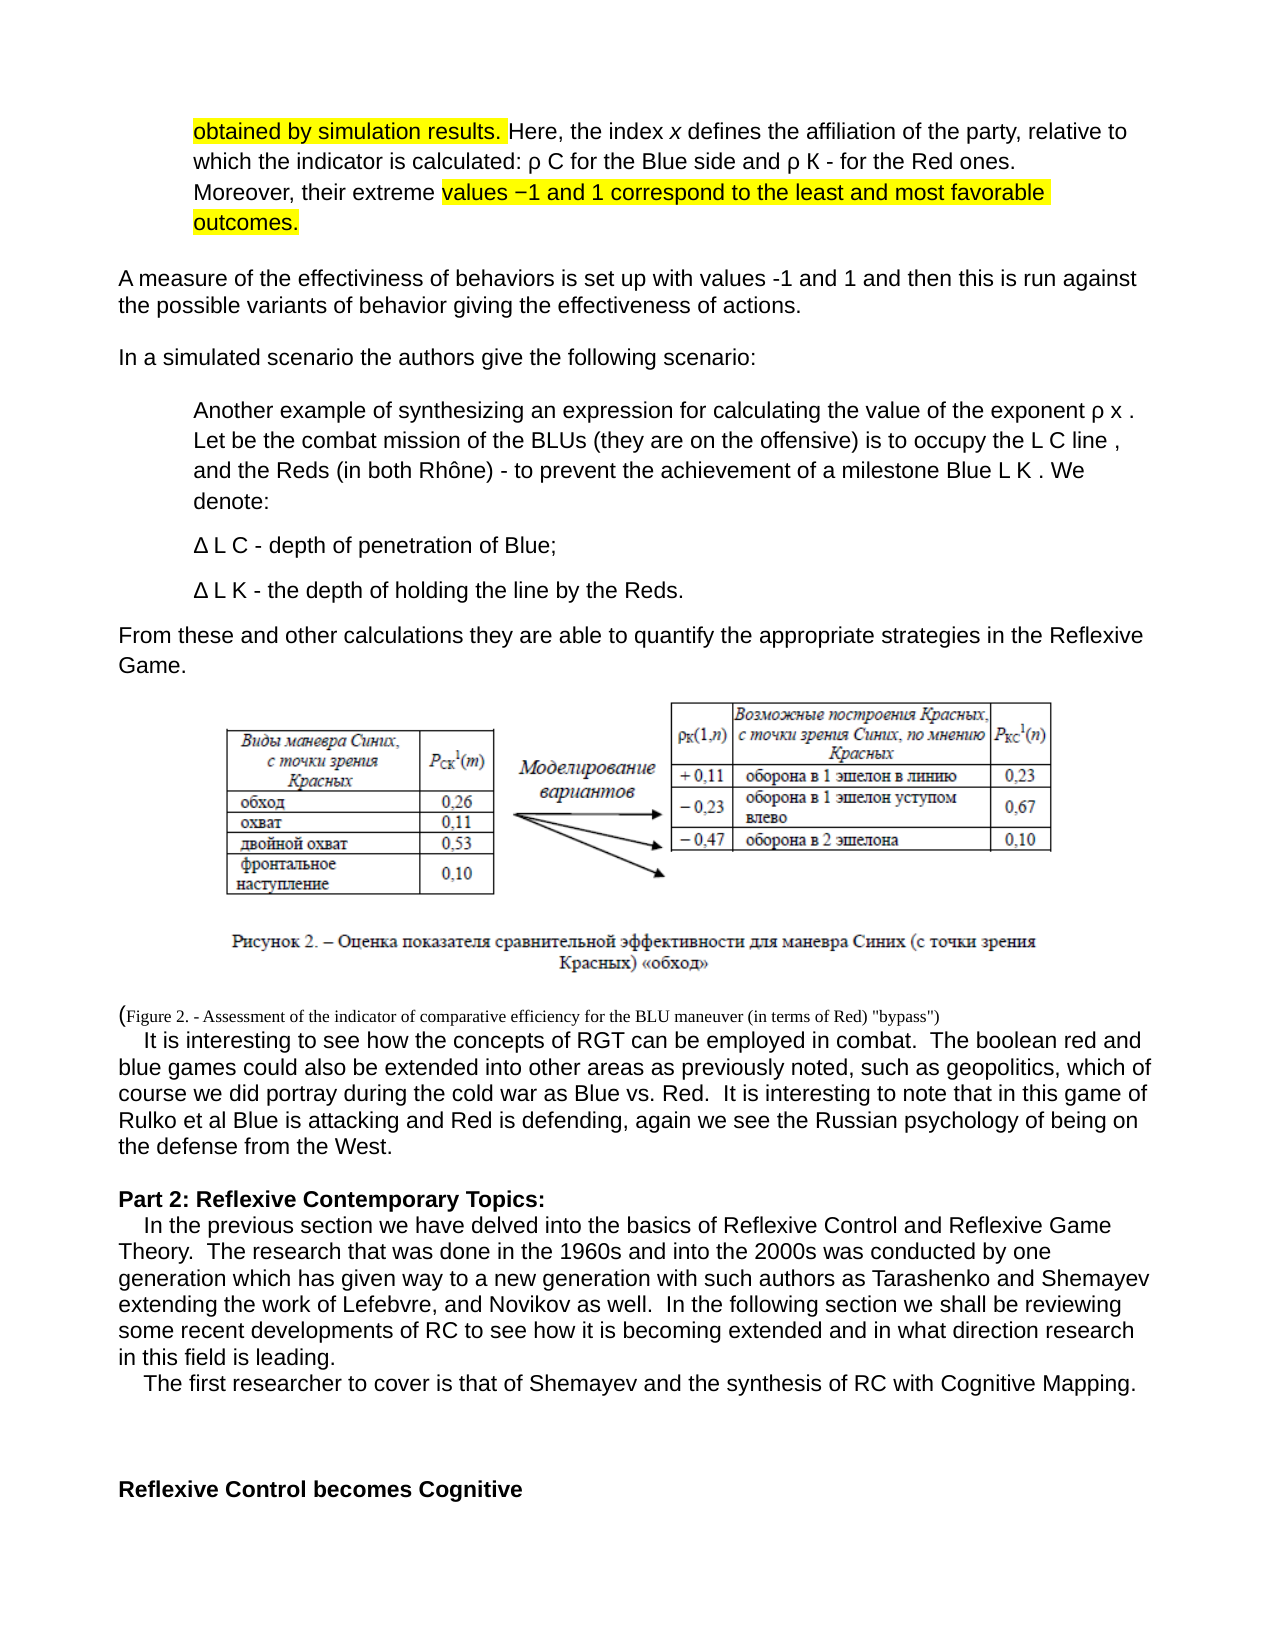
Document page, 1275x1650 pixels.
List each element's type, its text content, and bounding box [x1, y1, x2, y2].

text Reflexive Control becomes Cognitive [118, 1476, 1157, 1502]
text The first researcher to cover is that of Shemayev and the synthesis of RC with Cognitive Mapping. [118, 1370, 1157, 1396]
text It is interesting to see how the concepts of RGT can be employed in combat. The boolean red and blue games could also be extended into other areas as previously noted, such as geopolitics, which of course we did portray during the cold war as Blue vs. Red. It is interesting to note that in this game of Rulko et al Blue is attacking and Red is defending, again we see the Russian psychology of being on the defense from the West. [118, 1027, 1157, 1159]
text (Figure 2. - Assessment of the indicator of comparative efficiency for the BLU maneuver (in terms of Red) "bypass") [118, 1001, 1157, 1027]
text Moreover, their extreme values −1 and 1 correspond to the least and most favorable outcomes. [193, 178, 1157, 235]
text Δ L K - the depth of holding the line by the Reds. [193, 577, 1157, 604]
text Δ L С - depth of penetration of Blue; [193, 532, 1157, 559]
text Another example of synthesizing an expression for calculating the value of the exponent ρ x . Let be the combat mission of the BLUs (they are on the offensive) is to occupy the L C line , and the Reds (in both Rhône) - to prevent the achievement of a milestone Blue L K . We denote: [193, 397, 1157, 514]
text Part 2: Reflexive Contemporary Topics: [118, 1186, 1157, 1212]
text From these and other calculations they are able to quantify the appropriate strategies in the Reflexive Game. [118, 622, 1157, 679]
text In a simulated scenario the authors give the following scenario: [118, 344, 1157, 371]
text A measure of the effectiviness of behaviors is set up with values -1 and 1 and then this is run against the possible variants of behavior giving the effectiveness of actions. [118, 265, 1157, 318]
text obtained by simulation results. Here, the index x defines the affiliation of the party, relative to which the indicator is calculated: ρ С for the Blue side and ρ К - for the Red ones. [193, 118, 1157, 175]
picture [194, 686, 1064, 975]
text In the previous section we have delved into the basics of Reflexive Control and Reflexive Game Theory. The research that was done in the 1960s and into the 2000s was conducted by one generation which has given way to a new generation with such authors as Tarashenko and Shemayev extending the work of Lefebvre, and Novikov as well. In the following section we shall be reviewing some recent developments of RC to see how it is becoming extended and in what direction research in this field is leading. [118, 1212, 1157, 1370]
